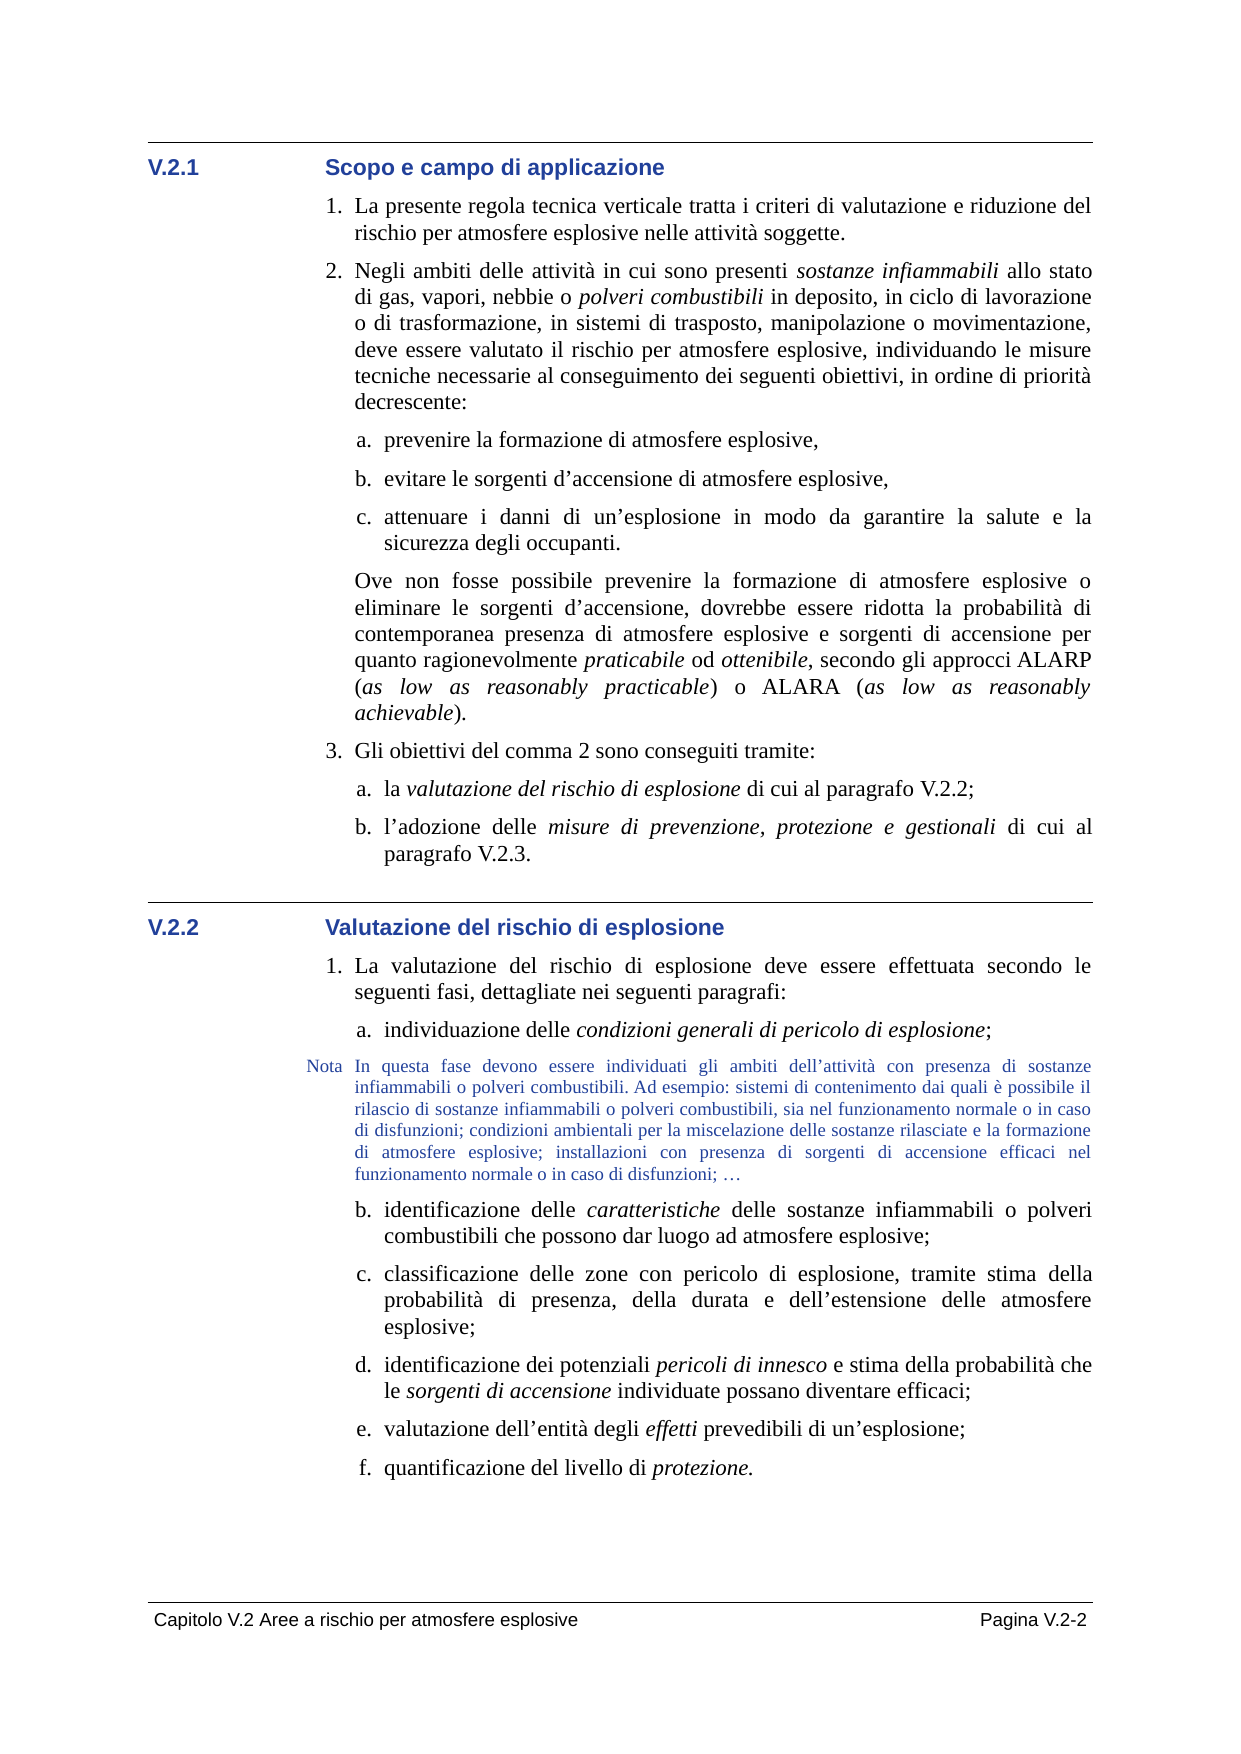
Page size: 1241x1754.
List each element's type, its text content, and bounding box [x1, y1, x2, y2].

list quantificazione del livello di protezione. [372, 1454, 1093, 1480]
list evitare le sorgenti d’accensione di atmosfere esplosive, [372, 465, 1093, 491]
list La presente regola tecnica verticale tratta i criteri di valutazione e riduzione del rischio per atmosfere esplosive nelle attività soggette. [342, 192, 1093, 245]
list identificazione delle caratteristiche delle sostanze infiammabili o polveri combustibili che possono dar luogo ad atmosfere esplosive; [372, 1196, 1093, 1248]
list Negli ambiti delle attività in cui sono presenti sostanze infiammabili allo stato di gas, vapori, nebbie o polveri combustibili in deposito, in ciclo di lavorazione o di trasformazione, in sistemi di trasposto, manipolazione o movimentazione, deve essere valutato il rischio per atmosfere esplosive, individuando le misure tecniche necessarie al conseguimento dei seguenti obiettivi, in ordine di priorità decrescente: [342, 257, 1093, 415]
list individuazione delle condizioni generali di pericolo di esplosione; [372, 1016, 1093, 1043]
list l’adozione delle misure di prevenzione, protezione e gestionali di cui al paragrafo V.2.3. [372, 813, 1093, 866]
list prevenire la formazione di atmosfere esplosive, [372, 427, 1093, 453]
list identificazione dei potenziali pericoli di innesco e stima della probabilità che le sorgenti di accensione individuate possano diventare efficaci; [372, 1351, 1093, 1404]
list Gli obiettivi del comma 2 sono conseguiti tramite: [342, 737, 1093, 763]
list La valutazione del rischio di esplosione deve essere effettuata secondo le seguenti fasi, dettagliate nei seguenti paragrafi: [342, 952, 1093, 1005]
list valutazione dell’entità degli effetti prevedibili di un’esplosione; [372, 1416, 1093, 1442]
subtitle Valutazione del rischio di esplosione [148, 903, 1093, 940]
subtitle Scopo e campo di applicazione [148, 143, 1093, 180]
list classificazione delle zone con pericolo di esplosione, tramite stima della probabilità di presenza, della durata e dell’estensione delle atmosfere esplosive; [372, 1260, 1093, 1339]
list attenuare i danni di un’esplosione in modo da garantire la salute e la sicurezza degli occupanti. [372, 503, 1093, 556]
list In questa fase devono essere individuati gli ambiti dell’attività con presenza di sostanze infiammabili o polveri combustibili. Ad esempio: sistemi di contenimento dai quali è possibile il rilascio di sostanze infiammabili o polveri combustibili, sia nel funzionamento normale o in caso di disfunzioni; condizioni ambientali per la miscelazione delle sostanze rilasciate e la formazione di atmosfere esplosive; installazioni con presenza di sorgenti di accensione efficaci nel funzionamento normale o in caso di disfunzioni; … [342, 1054, 1093, 1184]
list la valutazione del rischio di esplosione di cui al paragrafo V.2.2; [372, 775, 1093, 802]
list Ove non fosse possibile prevenire la formazione di atmosfere esplosive o eliminare le sorgenti d’accensione, dovrebbe essere ridotta la probabilità di contemporanea presenza di atmosfere esplosive e sorgenti di accensione per quanto ragionevolmente praticabile od ottenibile, secondo gli approcci ALARP (as low as reasonably practicable) o ALARA (as low as reasonably achievable). [342, 567, 1093, 725]
